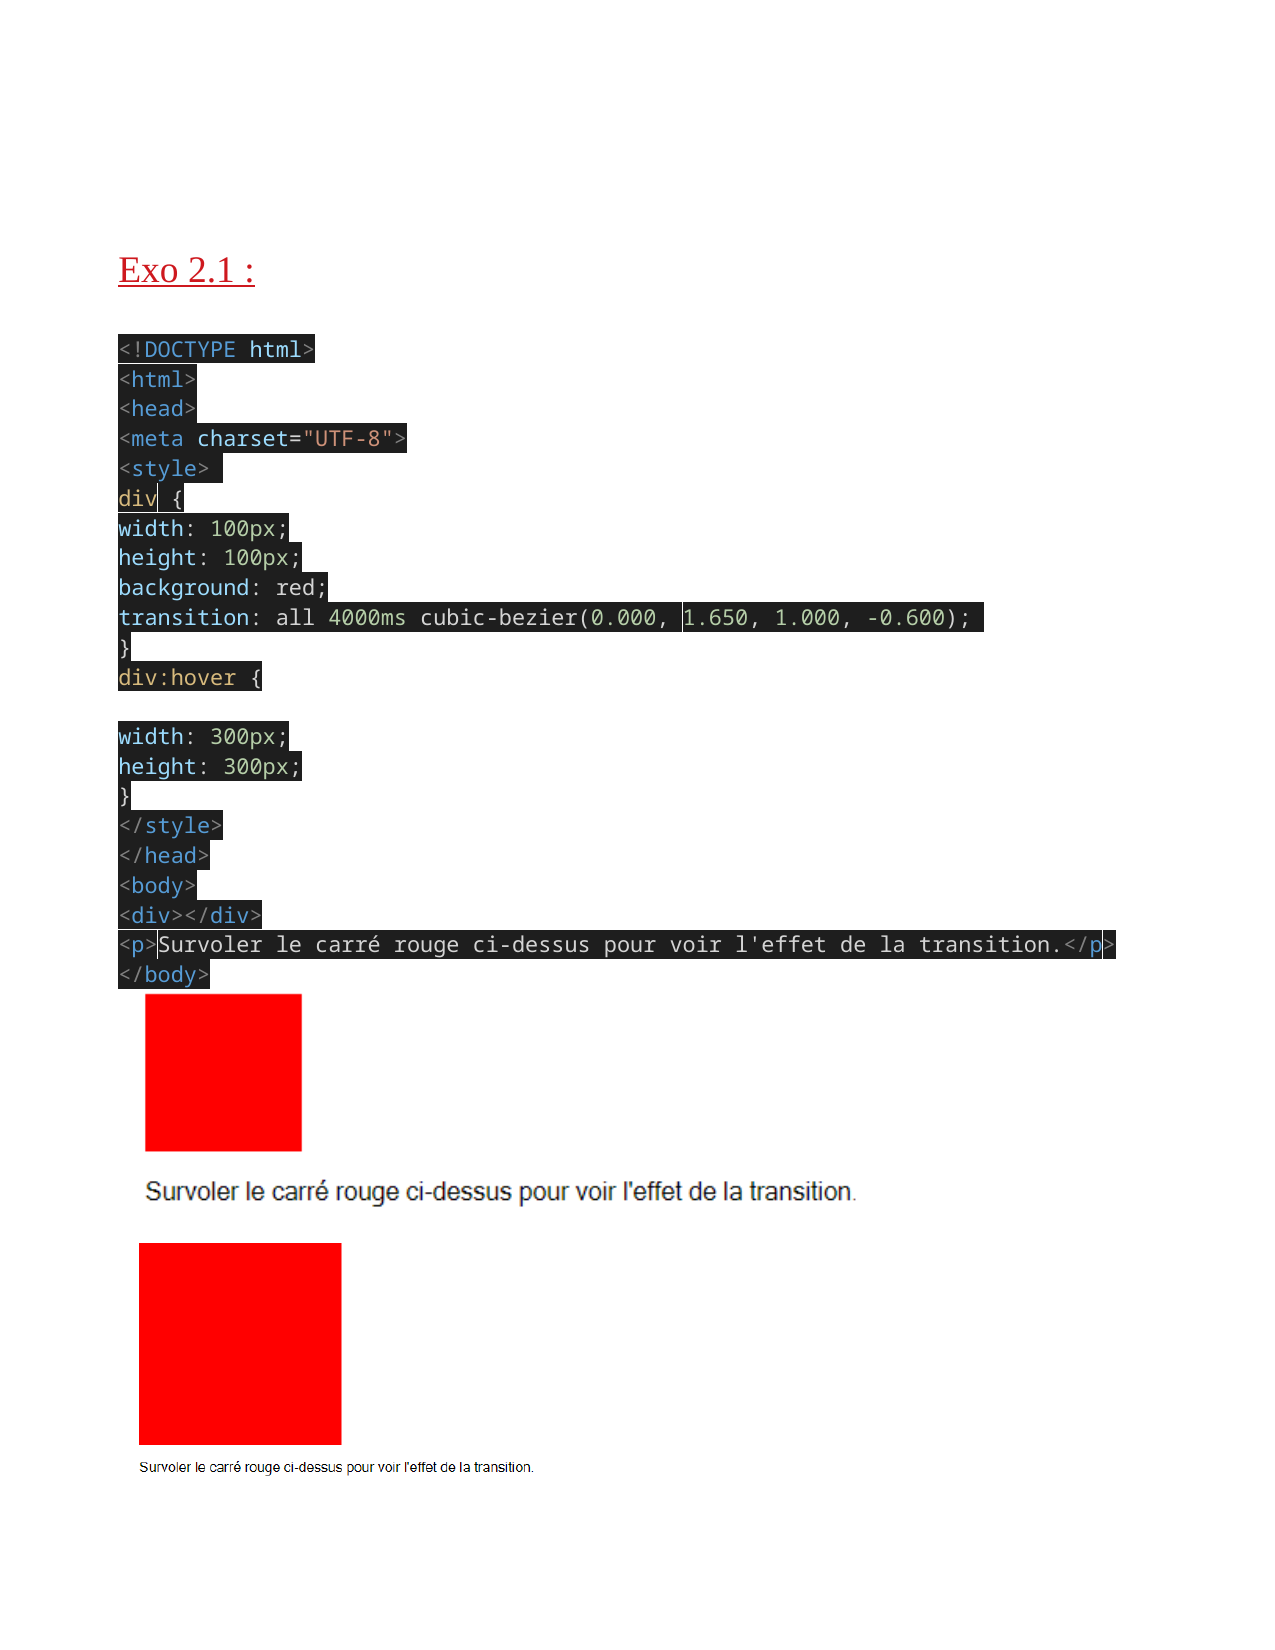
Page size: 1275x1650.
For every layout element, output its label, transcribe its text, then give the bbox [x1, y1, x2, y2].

text <head> [118, 393, 1157, 423]
text <meta charset="UTF-8"> [118, 423, 1157, 453]
text <p>Survoler le carré rouge ci-dessus pour voir l'effet de la transition.</p> [118, 929, 1157, 959]
text </head> [118, 840, 1157, 870]
text <style> [118, 453, 1157, 483]
text <html> [118, 363, 1157, 393]
text div:hover { [118, 661, 1157, 691]
text } [118, 781, 1157, 810]
text } [118, 632, 1157, 661]
text <body> [118, 870, 1157, 900]
text </body> [118, 959, 1157, 989]
text height: 300px; [118, 751, 1157, 781]
text width: 300px; [118, 721, 1157, 751]
text transition: all 4000ms cubic-bezier(0.000, 1.650, 1.000, -0.600); [118, 602, 1157, 632]
picture [141, 989, 856, 1232]
text height: 100px; [118, 542, 1157, 572]
text Exo 2.1 : [118, 247, 1157, 291]
text width: 100px; [118, 512, 1157, 542]
text </style> [118, 810, 1157, 840]
text <!DOCTYPE html> [118, 334, 1157, 363]
text <div></div> [118, 900, 1157, 929]
text background: red; [118, 572, 1157, 602]
picture [132, 1240, 551, 1489]
text div { [118, 483, 1157, 512]
